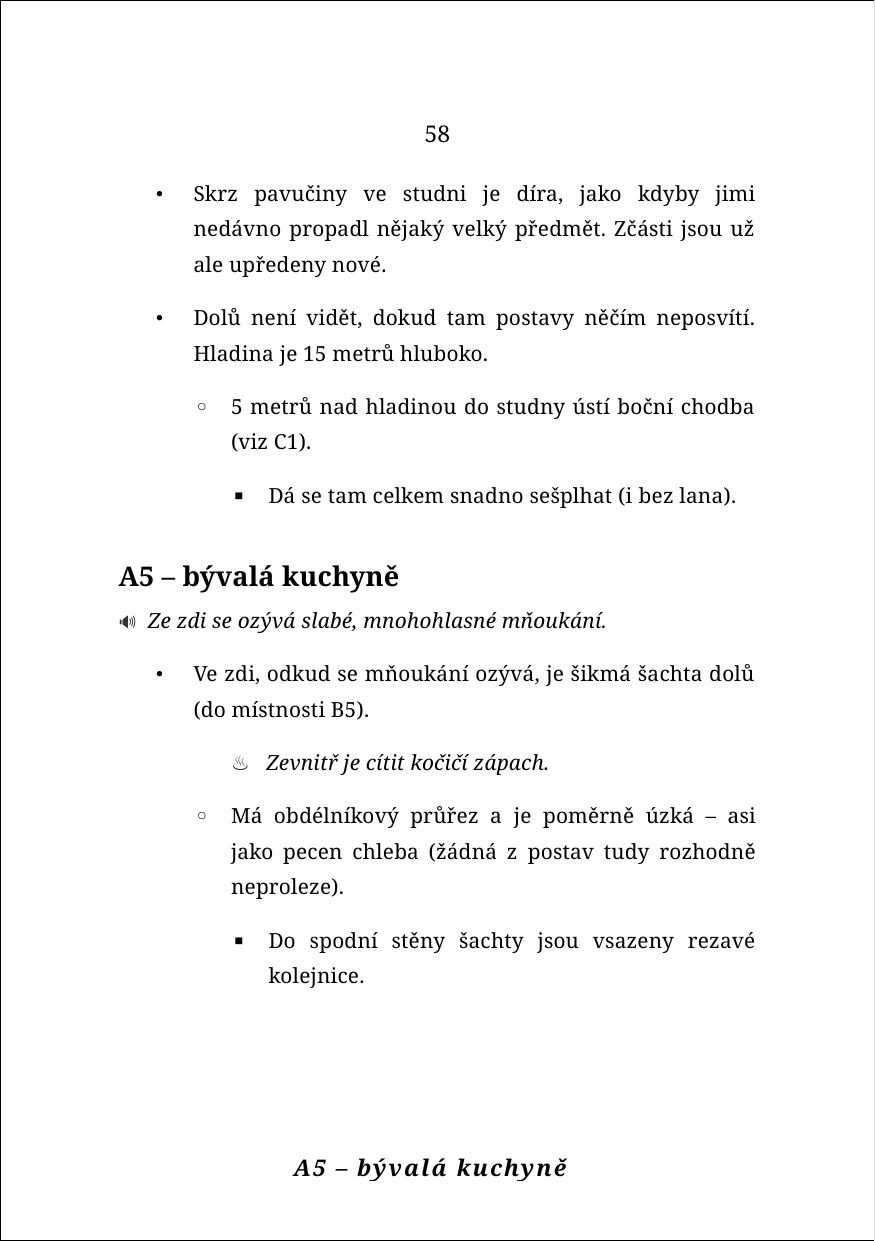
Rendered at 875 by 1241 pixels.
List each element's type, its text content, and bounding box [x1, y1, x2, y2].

list Do spodní stěny šachty jsou vsazeny rezavé kolejnice. [231, 926, 756, 990]
list Dá se tam celkem snadno sešplhat (i⁠ bez lana). [231, 481, 756, 509]
text 🔊 Ze zdi se ozývá slabé, mnohohlasné mňoukání. [118, 606, 756, 635]
list 5 metrů nad hladinou do studny ústí boční chodba (viz C1). [193, 392, 756, 456]
list Dolů není vidět, dokud tam postavy něčím neposvítí. Hladina je 15 metrů hluboko. [156, 303, 756, 367]
subtitle A5 – bývalá kuchyně [118, 558, 756, 594]
list Má obdélníkový průřez a⁠ je poměrně úzká – asi jako pecen chleba (žádná z⁠ postav tudy rozhodně neproleze). [193, 801, 756, 901]
list ♨ Zevnitř je cítit kočičí zápach. [193, 748, 756, 777]
list Skrz pavučiny ve studni je díra, jako kdyby jimi nedávno propadl nějaký velký předmět. Zčásti jsou už ale upředeny nové. [156, 179, 756, 278]
list Ve zdi, odkud se mňoukání ozývá, je šikmá šachta dolů (do místnosti B5). [156, 659, 756, 723]
